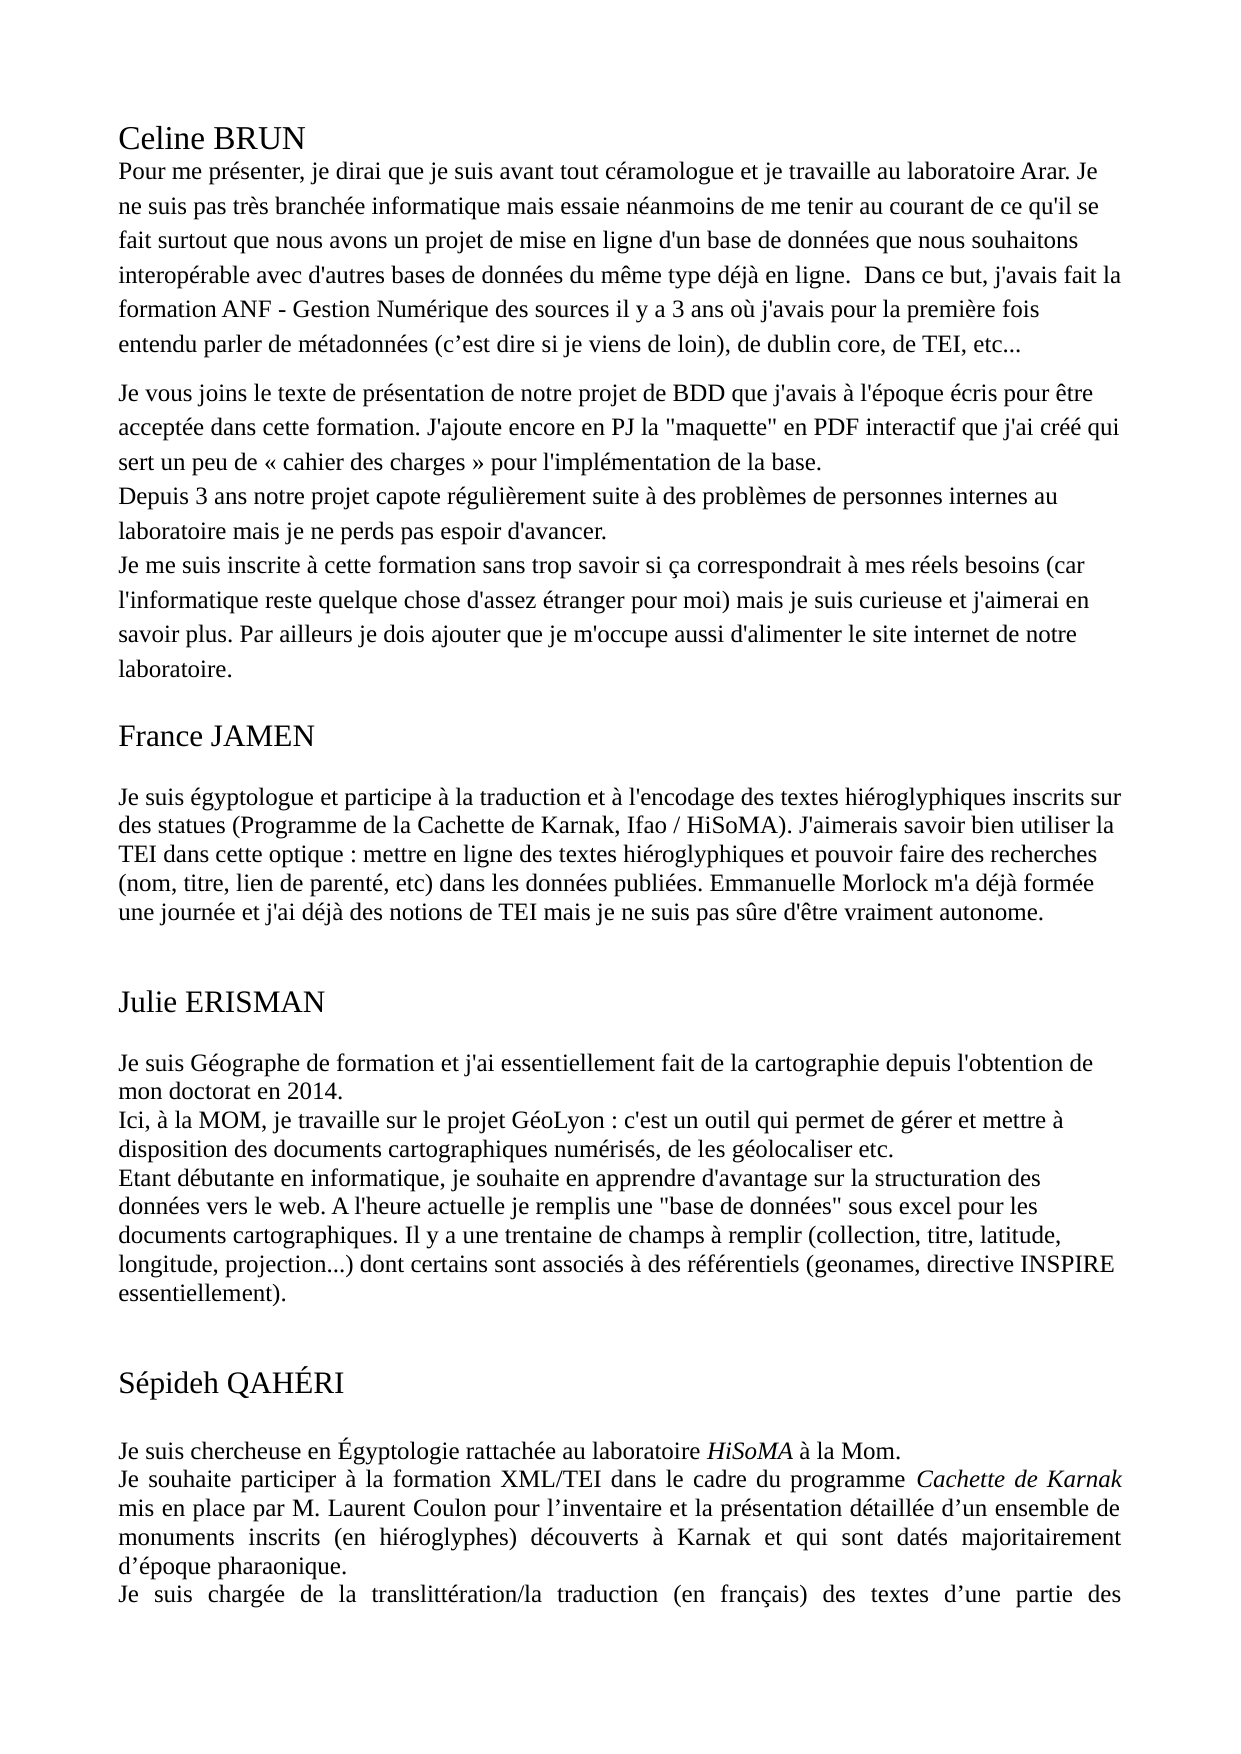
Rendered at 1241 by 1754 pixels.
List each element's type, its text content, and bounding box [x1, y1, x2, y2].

text Je suis Géographe de formation et j'ai essentiellement fait de la cartographie depuis l'obtention de mon doctorat en 2014. [118, 1048, 1122, 1105]
text Je suis chercheuse en Égyptologie rattachée au laboratoire HiSoMA à la Mom. [118, 1436, 1122, 1464]
text Pour me présenter, je dirai que je suis avant tout céramologue et je travaille au laboratoire Arar. Je ne suis pas très branchée informatique mais essaie néanmoins de me tenir au courant de ce qu'il se fait surtout que nous avons un projet de mise en ligne d'un base de données que nous souhaitons interopérable avec d'autres bases de données du même type déjà en ligne. Dans ce but, j'avais fait la formation ANF - Gestion Numérique des sources il y a 3 ans où j'avais pour la première fois entendu parler de métadonnées (c’est dire si je viens de loin), de dublin core, de TEI, etc... [118, 156, 1122, 358]
text Je me suis inscrite à cette formation sans trop savoir si ça correspondrait à mes réels besoins (car l'informatique reste quelque chose d'assez étranger pour moi) mais je suis curieuse et j'aimerai en savoir plus. Par ailleurs je dois ajouter que je m'occupe aussi d'alimenter le site internet de notre laboratoire. [118, 550, 1122, 682]
text Ici, à la MOM, je travaille sur le projet GéoLyon : c'est un outil qui permet de gérer et mettre à disposition des documents cartographiques numérisés, de les géolocaliser etc. [118, 1105, 1122, 1163]
text Je suis chargée de la translittération/la traduction (en français) des textes d’une partie des [118, 1579, 1122, 1608]
text Je souhaite participer à la formation XML/TEI dans le cadre du programme Cachette de Karnak mis en place par M. Laurent Coulon pour l’inventaire et la présentation détaillée d’un ensemble de monuments inscrits (en hiéroglyphes) découverts à Karnak et qui sont datés majoritairement d’époque pharaonique. [118, 1464, 1122, 1579]
text Julie ERISMAN [118, 983, 1122, 1019]
text Depuis 3 ans notre projet capote régulièrement suite à des problèmes de personnes internes au laboratoire mais je ne perds pas espoir d'avancer. [118, 481, 1122, 544]
text Celine BRUN [118, 118, 1122, 156]
text France JAMEN [118, 717, 1122, 753]
text Etant débutante en informatique, je souhaite en apprendre d'avantage sur la structuration des données vers le web. A l'heure actuelle je remplis une "base de données" sous excel pour les documents cartographiques. Il y a une trentaine de champs à remplir (collection, titre, latitude, longitude, projection...) dont certains sont associés à des référentiels (geonames, directive INSPIRE essentiellement). [118, 1163, 1122, 1306]
text Je suis égyptologue et participe à la traduction et à l'encodage des textes hiéroglyphiques inscrits sur des statues (Programme de la Cachette de Karnak, Ifao / HiSoMA). J'aimerais savoir bien utiliser la TEI dans cette optique : mettre en ligne des textes hiéroglyphiques et pouvoir faire des recherches (nom, titre, lien de parenté, etc) dans les données publiées. Emmanuelle Morlock m'a déjà formée une journée et j'ai déjà des notions de TEI mais je ne suis pas sûre d'être vraiment autonome. [118, 782, 1122, 925]
text Je vous joins le texte de présentation de notre projet de BDD que j'avais à l'époque écris pour être acceptée dans cette formation. J'ajoute encore en PJ la "maquette" en PDF interactif que j'ai créé qui sert un peu de « cahier des charges » pour l'implémentation de la base. [118, 378, 1122, 476]
text Sépideh QAHÉRI [118, 1364, 1122, 1400]
